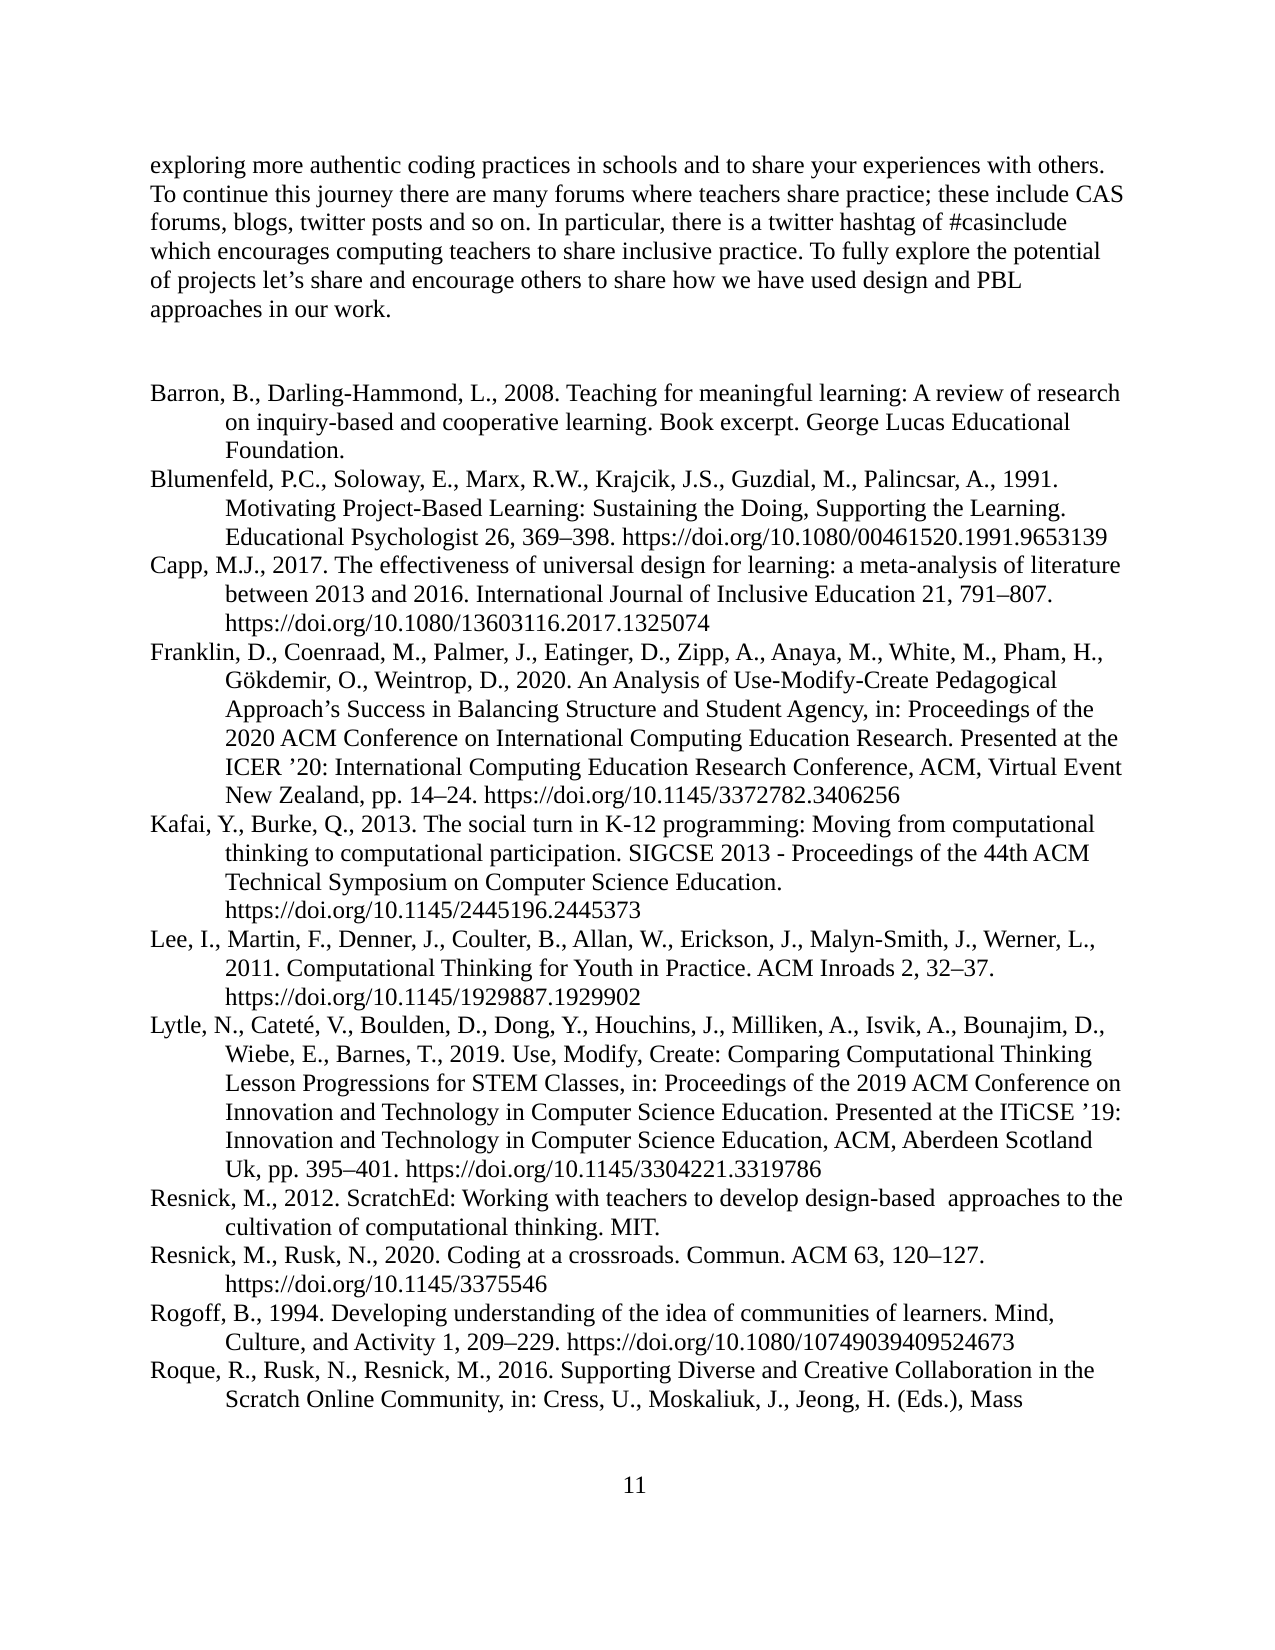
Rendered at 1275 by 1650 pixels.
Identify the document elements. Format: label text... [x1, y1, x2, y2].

text Barron, B., Darling-Hammond, L., 2008. Teaching for meaningful learning: A review of research on inquiry-based and cooperative learning. Book excerpt. George Lucas Educational Foundation. [150, 378, 1125, 464]
text Roque, R., Rusk, N., Resnick, M., 2016. Supporting Diverse and Creative Collaboration in the Scratch Online Community, in: Cress, U., Moskaliuk, J., Jeong, H. (Eds.), Mass [150, 1356, 1125, 1413]
text Capp, M.J., 2017. The effectiveness of universal design for learning: a meta-analysis of literature between 2013 and 2016. International Journal of Inclusive Education 21, 791–807. https://doi.org/10.1080/13603116.2017.1325074 [150, 551, 1125, 637]
text Kafai, Y., Burke, Q., 2013. The social turn in K-12 programming: Moving from computational thinking to computational participation. SIGCSE 2013 - Proceedings of the 44th ACM Technical Symposium on Computer Science Education. https://doi.org/10.1145/2445196.2445373 [150, 809, 1125, 924]
text Resnick, M., Rusk, N., 2020. Coding at a crossroads. Commun. ACM 63, 120–127. https://doi.org/10.1145/3375546 [150, 1241, 1125, 1298]
text Resnick, M., 2012. ScratchEd: Working with teachers to develop design-based approaches to the cultivation of computational thinking. MIT. [150, 1183, 1125, 1241]
text Rogoff, B., 1994. Developing understanding of the idea of communities of learners. Mind, Culture, and Activity 1, 209–229. https://doi.org/10.1080/10749039409524673 [150, 1298, 1125, 1356]
text Blumenfeld, P.C., Soloway, E., Marx, R.W., Krajcik, J.S., Guzdial, M., Palincsar, A., 1991. Motivating Project-Based Learning: Sustaining the Doing, Supporting the Learning. Educational Psychologist 26, 369–398. https://doi.org/10.1080/00461520.1991.9653139 [150, 464, 1125, 551]
text Lee, I., Martin, F., Denner, J., Coulter, B., Allan, W., Erickson, J., Malyn-Smith, J., Werner, L., 2011. Computational Thinking for Youth in Practice. ACM Inroads 2, 32–37. https://doi.org/10.1145/1929887.1929902 [150, 924, 1125, 1011]
text Franklin, D., Coenraad, M., Palmer, J., Eatinger, D., Zipp, A., Anaya, M., White, M., Pham, H., Gökdemir, O., Weintrop, D., 2020. An Analysis of Use-Modify-Create Pedagogical Approach’s Success in Balancing Structure and Student Agency, in: Proceedings of the 2020 ACM Conference on International Computing Education Research. Presented at the ICER ’20: International Computing Education Research Conference, ACM, Virtual Event New Zealand, pp. 14–24. https://doi.org/10.1145/3372782.3406256 [150, 637, 1125, 809]
text exploring more authentic coding practices in schools and to share your experiences with others. To continue this journey there are many forums where teachers share practice; these include CAS forums, blogs, twitter posts and so on. In particular, there is a twitter hashtag of #casinclude which encourages computing teachers to share inclusive practice. To fully explore the potential of projects let’s share and encourage others to share how we have used design and PBL approaches in our work. [150, 150, 1125, 322]
text Lytle, N., Cateté, V., Boulden, D., Dong, Y., Houchins, J., Milliken, A., Isvik, A., Bounajim, D., Wiebe, E., Barnes, T., 2019. Use, Modify, Create: Comparing Computational Thinking Lesson Progressions for STEM Classes, in: Proceedings of the 2019 ACM Conference on Innovation and Technology in Computer Science Education. Presented at the ITiCSE ’19: Innovation and Technology in Computer Science Education, ACM, Aberdeen Scotland Uk, pp. 395–401. https://doi.org/10.1145/3304221.3319786 [150, 1011, 1125, 1183]
